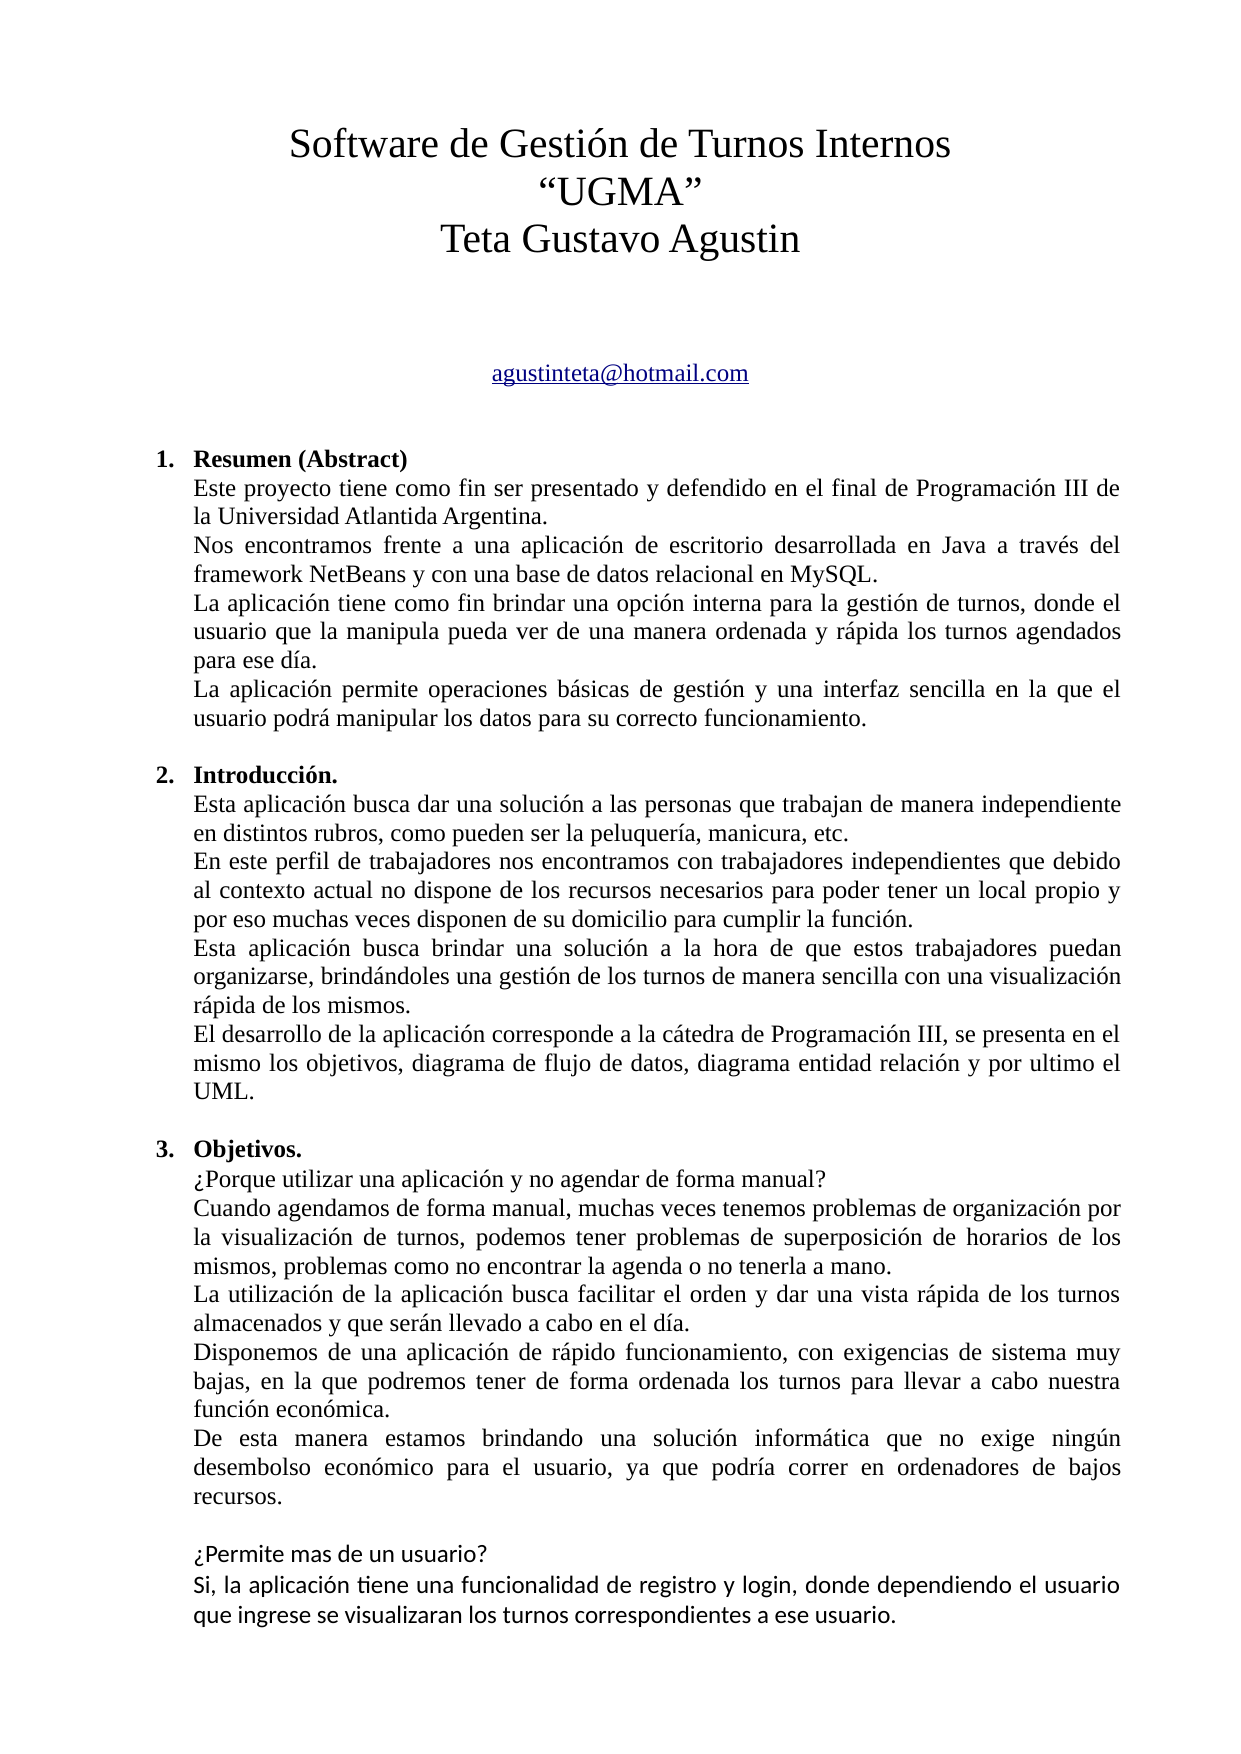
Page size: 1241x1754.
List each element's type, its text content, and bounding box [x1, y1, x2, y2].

list En este perfil de trabajadores nos encontramos con trabajadores independientes que debido al contexto actual no dispone de los recursos necesarios para poder tener un local propio y por eso muchas veces disponen de su domicilio para cumplir la función. [156, 846, 1122, 933]
text Software de Gestión de Turnos Internos [118, 118, 1122, 166]
text agustinteta@hotmail.com [118, 358, 1122, 386]
list Disponemos de una aplicación de rápido funcionamiento, con exigencias de sistema muy bajas, en la que podremos tener de forma ordenada los turnos para llevar a cabo nuestra función económica. [156, 1337, 1122, 1423]
list La utilización de la aplicación busca facilitar el orden y dar una vista rápida de los turnos almacenados y que serán llevado a cabo en el día. [156, 1279, 1122, 1337]
list Este proyecto tiene como fin ser presentado y defendido en el final de Programación III de la Universidad Atlantida Argentina. [156, 473, 1122, 530]
list Nos encontramos frente a una aplicación de escritorio desarrollada en Java a través del framework NetBeans y con una base de datos relacional en MySQL. [156, 530, 1122, 588]
text Teta Gustavo Agustin [118, 214, 1122, 262]
list El desarrollo de la aplicación corresponde a la cátedra de Programación III, se presenta en el mismo los objetivos, diagrama de flujo de datos, diagrama entidad relación y por ultimo el UML. [156, 1019, 1122, 1105]
text “UGMA” [118, 166, 1122, 214]
list Esta aplicación busca dar una solución a las personas que trabajan de manera independiente en distintos rubros, como pueden ser la peluquería, manicura, etc. [156, 789, 1122, 846]
list La aplicación tiene como fin brindar una opción interna para la gestión de turnos, donde el usuario que la manipula pueda ver de una manera ordenada y rápida los turnos agendados para ese día. [156, 588, 1122, 674]
list Introducción. [156, 760, 1122, 789]
list ¿Permite mas de un usuario? [156, 1538, 1122, 1569]
list Cuando agendamos de forma manual, muchas veces tenemos problemas de organización por la visualización de turnos, podemos tener problemas de superposición de horarios de los mismos, problemas como no encontrar la agenda o no tenerla a mano. [156, 1193, 1122, 1279]
list Esta aplicación busca brindar una solución a la hora de que estos trabajadores puedan organizarse, brindándoles una gestión de los turnos de manera sencilla con una visualización rápida de los mismos. [156, 933, 1122, 1019]
list Objetivos. [156, 1134, 1122, 1163]
list La aplicación permite operaciones básicas de gestión y una interfaz sencilla en la que el usuario podrá manipular los datos para su correcto funcionamiento. [156, 674, 1122, 731]
list De esta manera estamos brindando una solución informática que no exige ningún desembolso económico para el usuario, ya que podría correr en ordenadores de bajos recursos. [156, 1423, 1122, 1509]
list Si, la aplicación tiene una funcionalidad de registro y login, donde dependiendo el usuario que ingrese se visualizaran los turnos correspondientes a ese usuario. [156, 1569, 1122, 1630]
list ¿Porque utilizar una aplicación y no agendar de forma manual? [156, 1163, 1122, 1193]
list Resumen (Abstract) [156, 444, 1122, 473]
